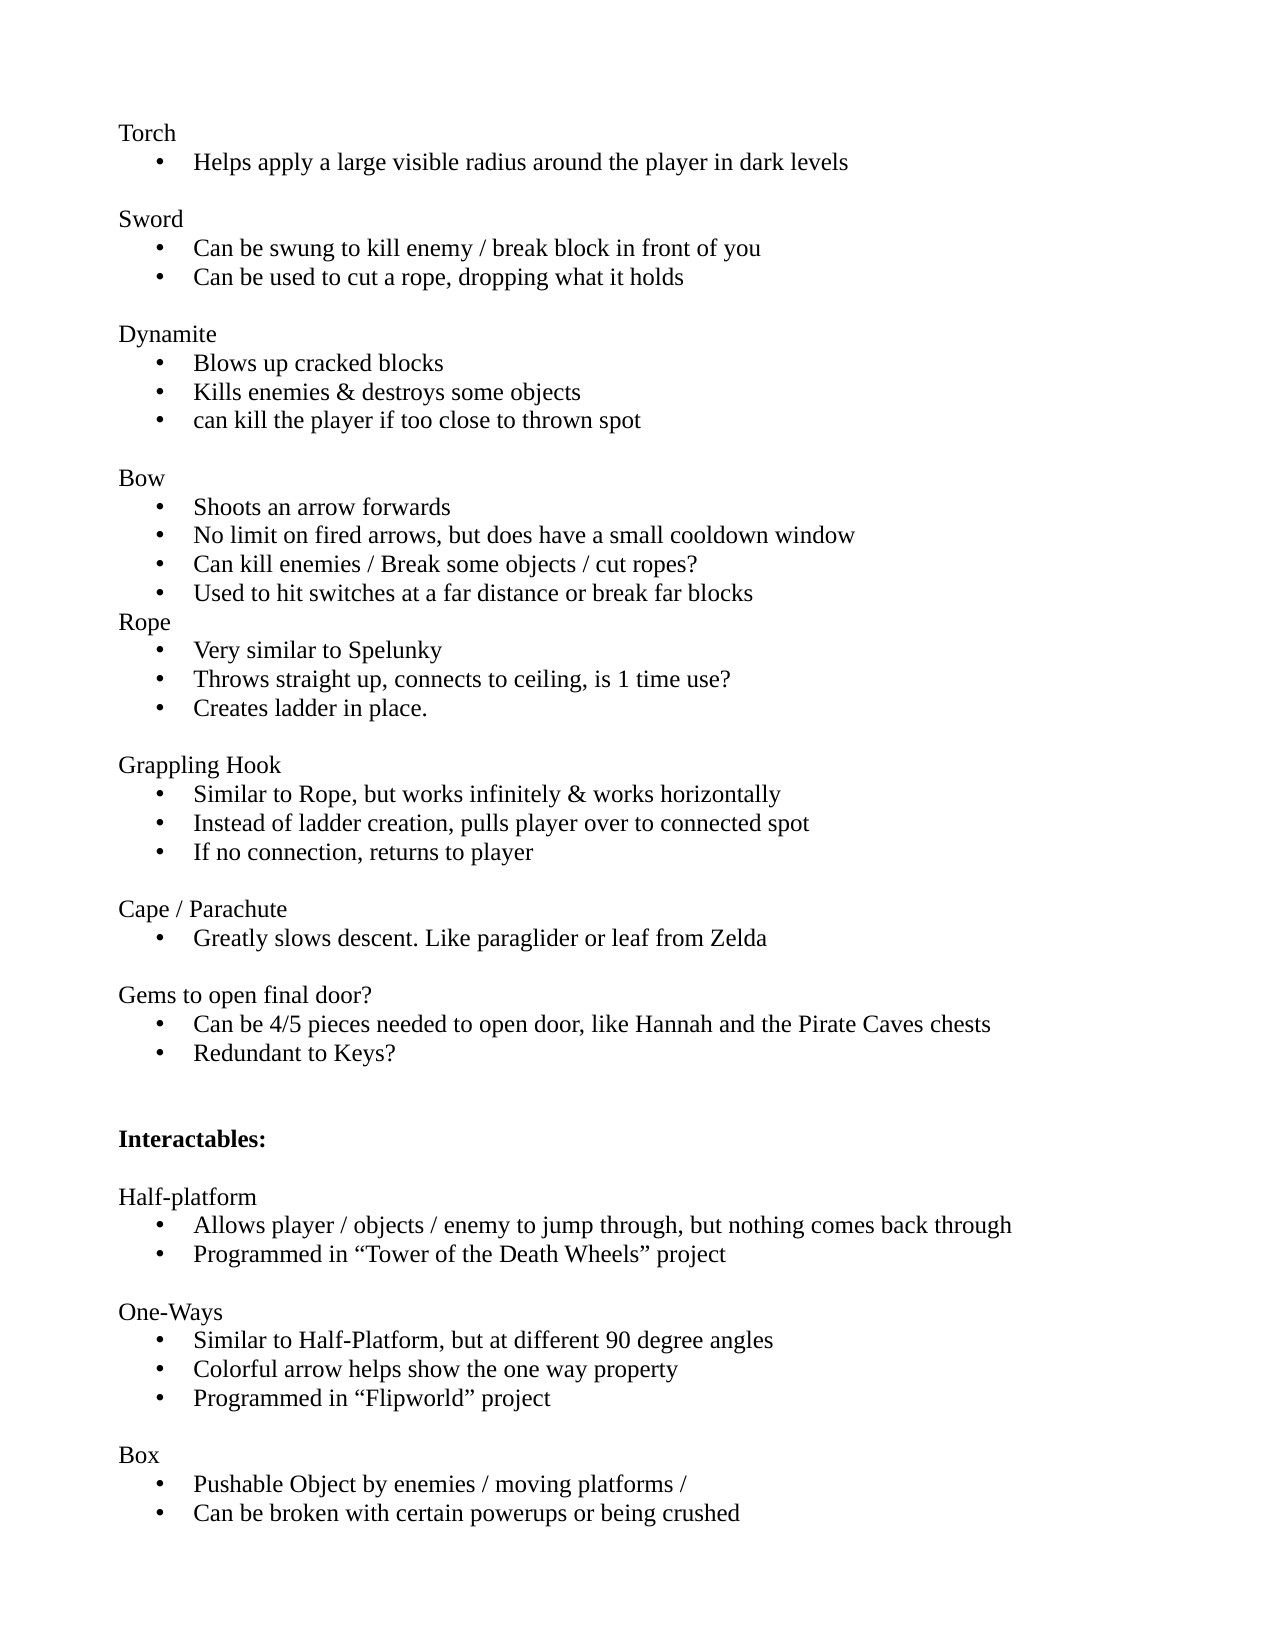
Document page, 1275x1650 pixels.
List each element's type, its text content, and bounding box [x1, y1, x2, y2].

list Pushable Object by enemies / moving platforms / [156, 1469, 1157, 1498]
list Redundant to Keys? [156, 1038, 1157, 1067]
list If no connection, returns to player [156, 837, 1157, 866]
text Gems to open final door? [118, 981, 1157, 1009]
list Creates ladder in place. [156, 693, 1157, 722]
list Can be swung to kill enemy / break block in front of you [156, 233, 1157, 262]
list Blows up cracked blocks [156, 348, 1157, 377]
list Can be 4/5 pieces needed to open door, like Hannah and the Pirate Caves chests [156, 1009, 1157, 1038]
list Can be used to cut a rope, dropping what it holds [156, 262, 1157, 291]
list No limit on fired arrows, but does have a small cooldown window [156, 521, 1157, 549]
list Throws straight up, connects to ceiling, is 1 time use? [156, 664, 1157, 693]
text Bow [118, 463, 1157, 492]
list Used to hit switches at a far distance or break far blocks [156, 578, 1157, 607]
list Similar to Rope, but works infinitely & works horizontally [156, 779, 1157, 808]
list Can be broken with certain powerups or being crushed [156, 1498, 1157, 1527]
list Colorful arrow helps show the one way property [156, 1354, 1157, 1383]
list Shoots an arrow forwards [156, 492, 1157, 521]
text Half-platform [118, 1182, 1157, 1211]
list Programmed in “Tower of the Death Wheels” project [156, 1239, 1157, 1268]
list Greatly slows descent. Like paraglider or leaf from Zelda [156, 923, 1157, 952]
text Sword [118, 204, 1157, 233]
text Cape / Parachute [118, 894, 1157, 923]
list Instead of ladder creation, pulls player over to connected spot [156, 808, 1157, 837]
list Kills enemies & destroys some objects [156, 377, 1157, 406]
list Programmed in “Flipworld” project [156, 1383, 1157, 1412]
list Can kill enemies / Break some objects / cut ropes? [156, 549, 1157, 578]
text Rope [118, 607, 1157, 636]
text Interactables: [118, 1124, 1157, 1153]
list Helps apply a large visible radius around the player in dark levels [156, 147, 1157, 176]
list Similar to Half-Platform, but at different 90 degree angles [156, 1326, 1157, 1354]
text Torch [118, 118, 1157, 147]
text One-Ways [118, 1297, 1157, 1326]
text Grappling Hook [118, 751, 1157, 779]
list can kill the player if too close to thrown spot [156, 406, 1157, 434]
text Dynamite [118, 319, 1157, 348]
list Very similar to Spelunky [156, 636, 1157, 664]
text Box [118, 1441, 1157, 1469]
list Allows player / objects / enemy to jump through, but nothing comes back through [156, 1211, 1157, 1239]
